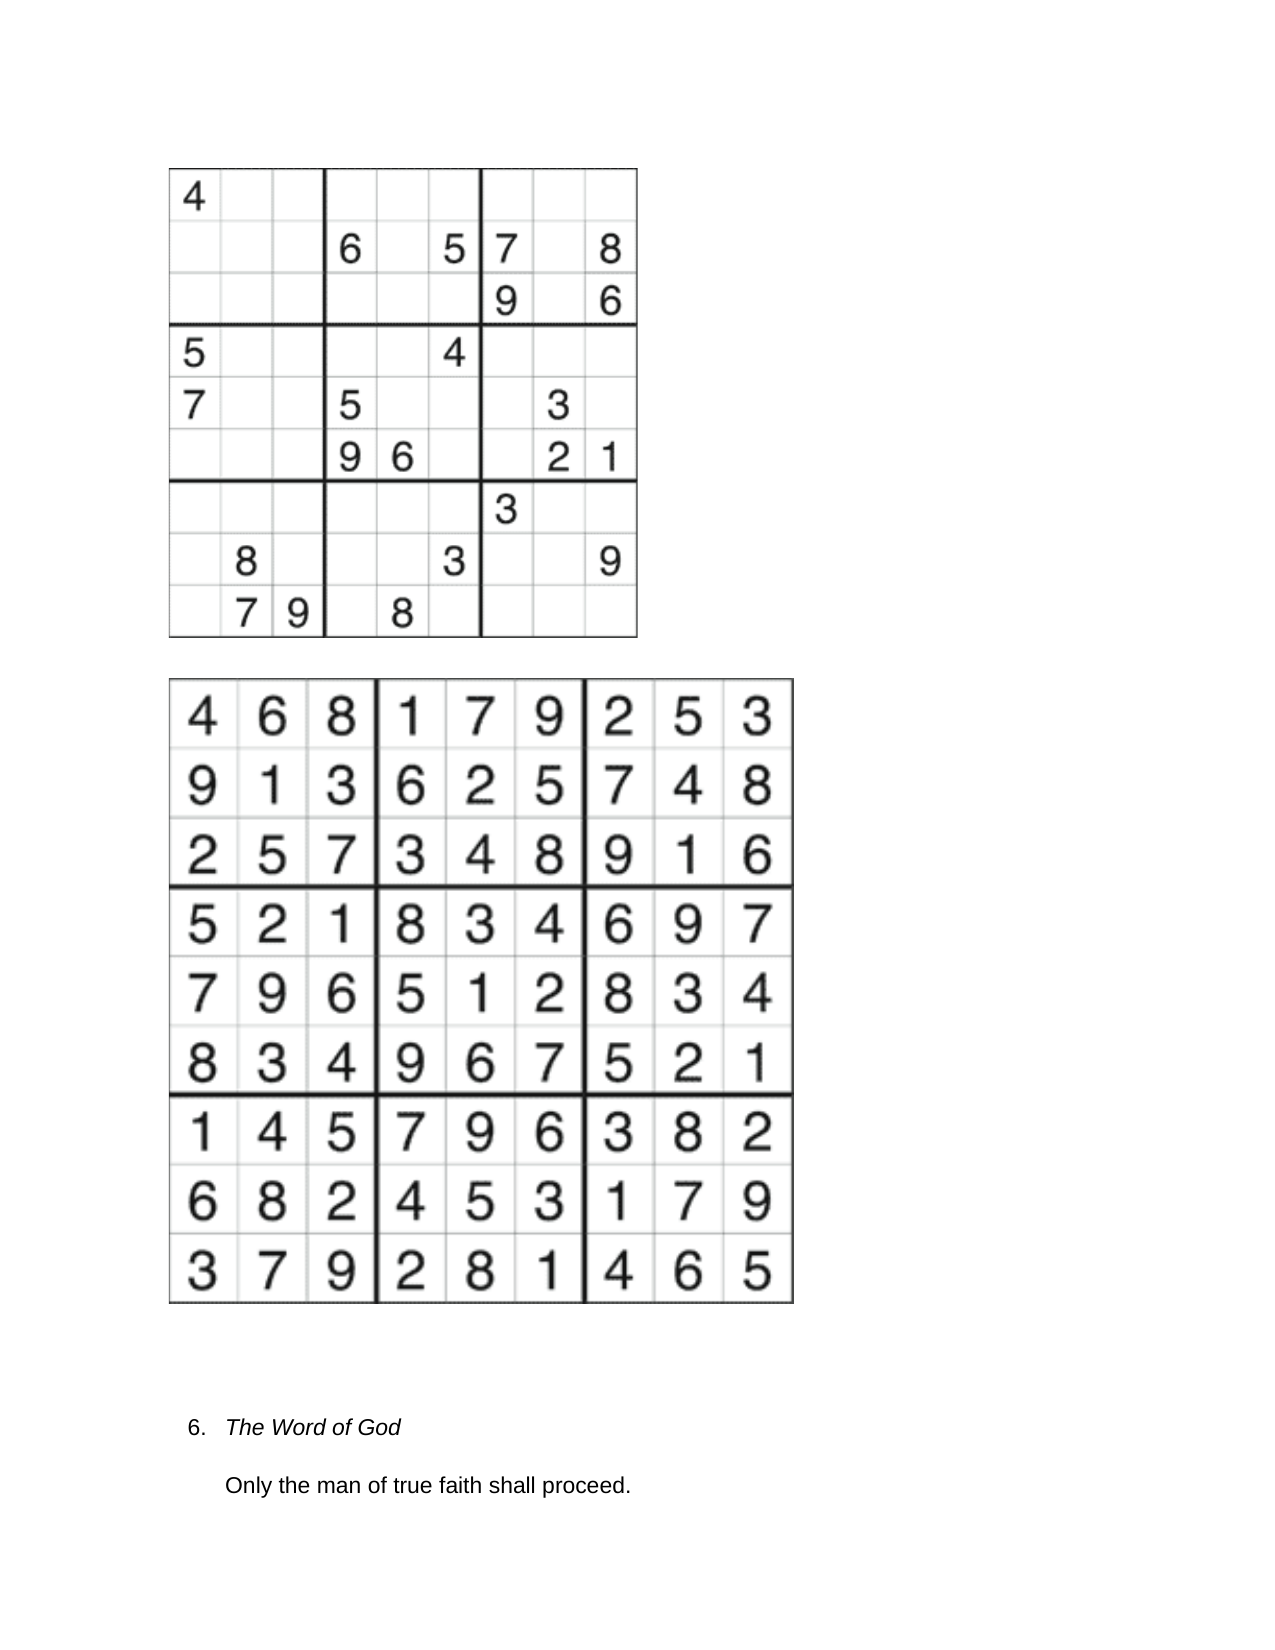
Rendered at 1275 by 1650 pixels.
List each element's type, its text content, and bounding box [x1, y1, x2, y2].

picture [168, 678, 794, 1304]
list The Word of God [187, 1414, 1125, 1440]
picture [168, 168, 638, 638]
text Only the man of true faith shall proceed. [150, 1473, 1125, 1499]
